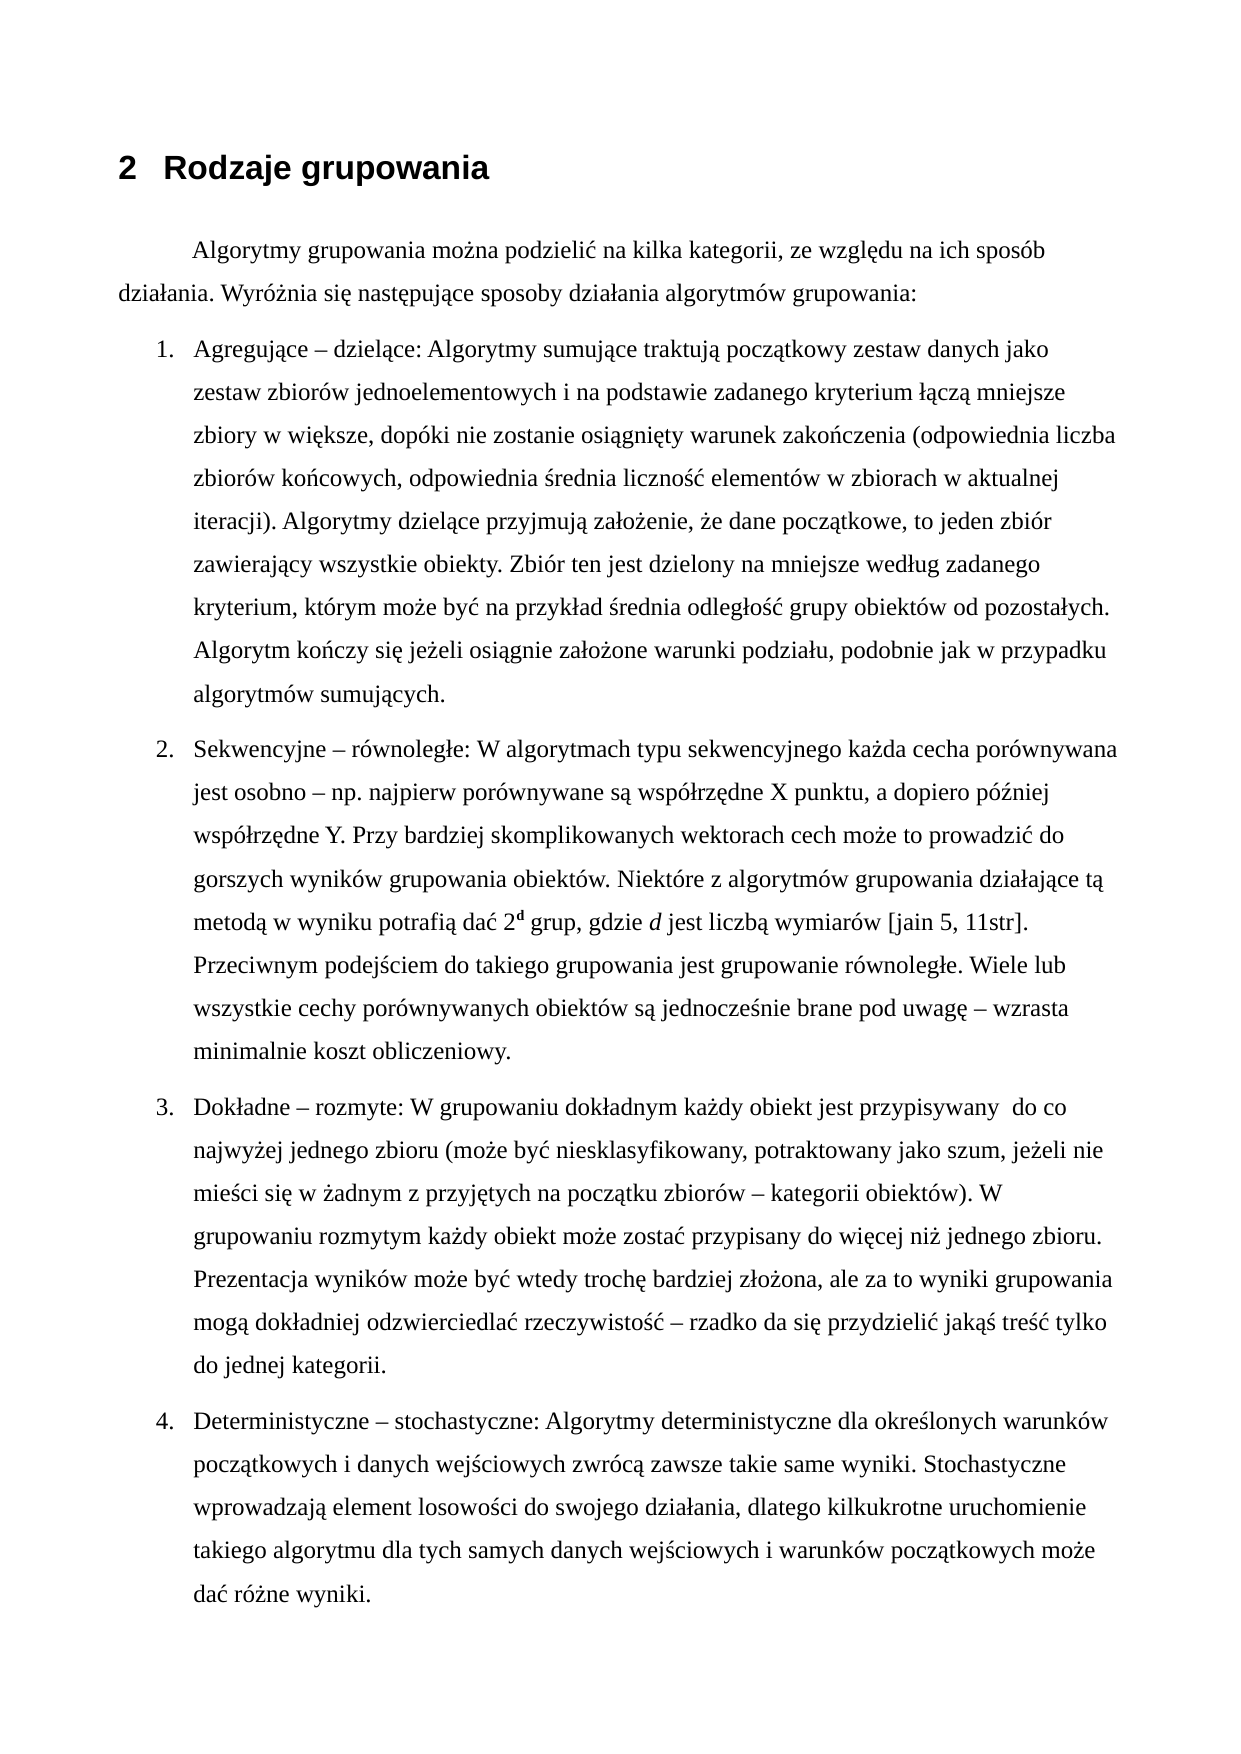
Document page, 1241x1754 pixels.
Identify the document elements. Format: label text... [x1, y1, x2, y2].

text Algorytmy grupowania można podzielić na kilka kategorii, ze względu na ich sposób działania. Wyróżnia się następujące sposoby działania algorytmów grupowania: [118, 235, 1122, 307]
list Deterministyczne – stochastyczne: Algorytmy deterministyczne dla określonych warunków początkowych i danych wejściowych zwrócą zawsze takie same wyniki. Stochastyczne wprowadzają element losowości do swojego działania, dlatego kilkukrotne uruchomienie takiego algorytmu dla tych samych danych wejściowych i warunków początkowych może dać różne wyniki. [156, 1406, 1122, 1607]
list Sekwencyjne – równoległe: W algorytmach typu sekwencyjnego każda cecha porównywana jest osobno – np. najpierw porównywane są współrzędne X punktu, a dopiero później współrzędne Y. Przy bardziej skomplikowanych wektorach cech może to prowadzić do gorszych wyników grupowania obiektów. Niektóre z algorytmów grupowania działające tą metodą w wyniku potrafią dać 2d grup, gdzie d jest liczbą wymiarów [jain 5, 11str]. Przeciwnym podejściem do takiego grupowania jest grupowanie równoległe. Wiele lub wszystkie cechy porównywanych obiektów są jednocześnie brane pod uwagę – wzrasta minimalnie koszt obliczeniowy. [156, 734, 1122, 1065]
list Dokładne – rozmyte: W grupowaniu dokładnym każdy obiekt jest przypisywany do co najwyżej jednego zbioru (może być niesklasyfikowany, potraktowany jako szum, jeżeli nie mieści się w żadnym z przyjętych na początku zbiorów – kategorii obiektów). W grupowaniu rozmytym każdy obiekt może zostać przypisany do więcej niż jednego zbioru. Prezentacja wyników może być wtedy trochę bardziej złożona, ale za to wyniki grupowania mogą dokładniej odzwierciedlać rzeczywistość – rzadko da się przydzielić jakąś treść tylko do jednej kategorii. [156, 1092, 1122, 1379]
subtitle Rodzaje grupowania [118, 148, 1122, 186]
list Agregujące – dzielące: Algorytmy sumujące traktują początkowy zestaw danych jako zestaw zbiorów jednoelementowych i na podstawie zadanego kryterium łączą mniejsze zbiory w większe, dopóki nie zostanie osiągnięty warunek zakończenia (odpowiednia liczba zbiorów końcowych, odpowiednia średnia liczność elementów w zbiorach w aktualnej iteracji). Algorytmy dzielące przyjmują założenie, że dane początkowe, to jeden zbiór zawierający wszystkie obiekty. Zbiór ten jest dzielony na mniejsze według zadanego kryterium, którym może być na przykład średnia odległość grupy obiektów od pozostałych. Algorytm kończy się jeżeli osiągnie założone warunki podziału, podobnie jak w przypadku algorytmów sumujących. [156, 334, 1122, 707]
